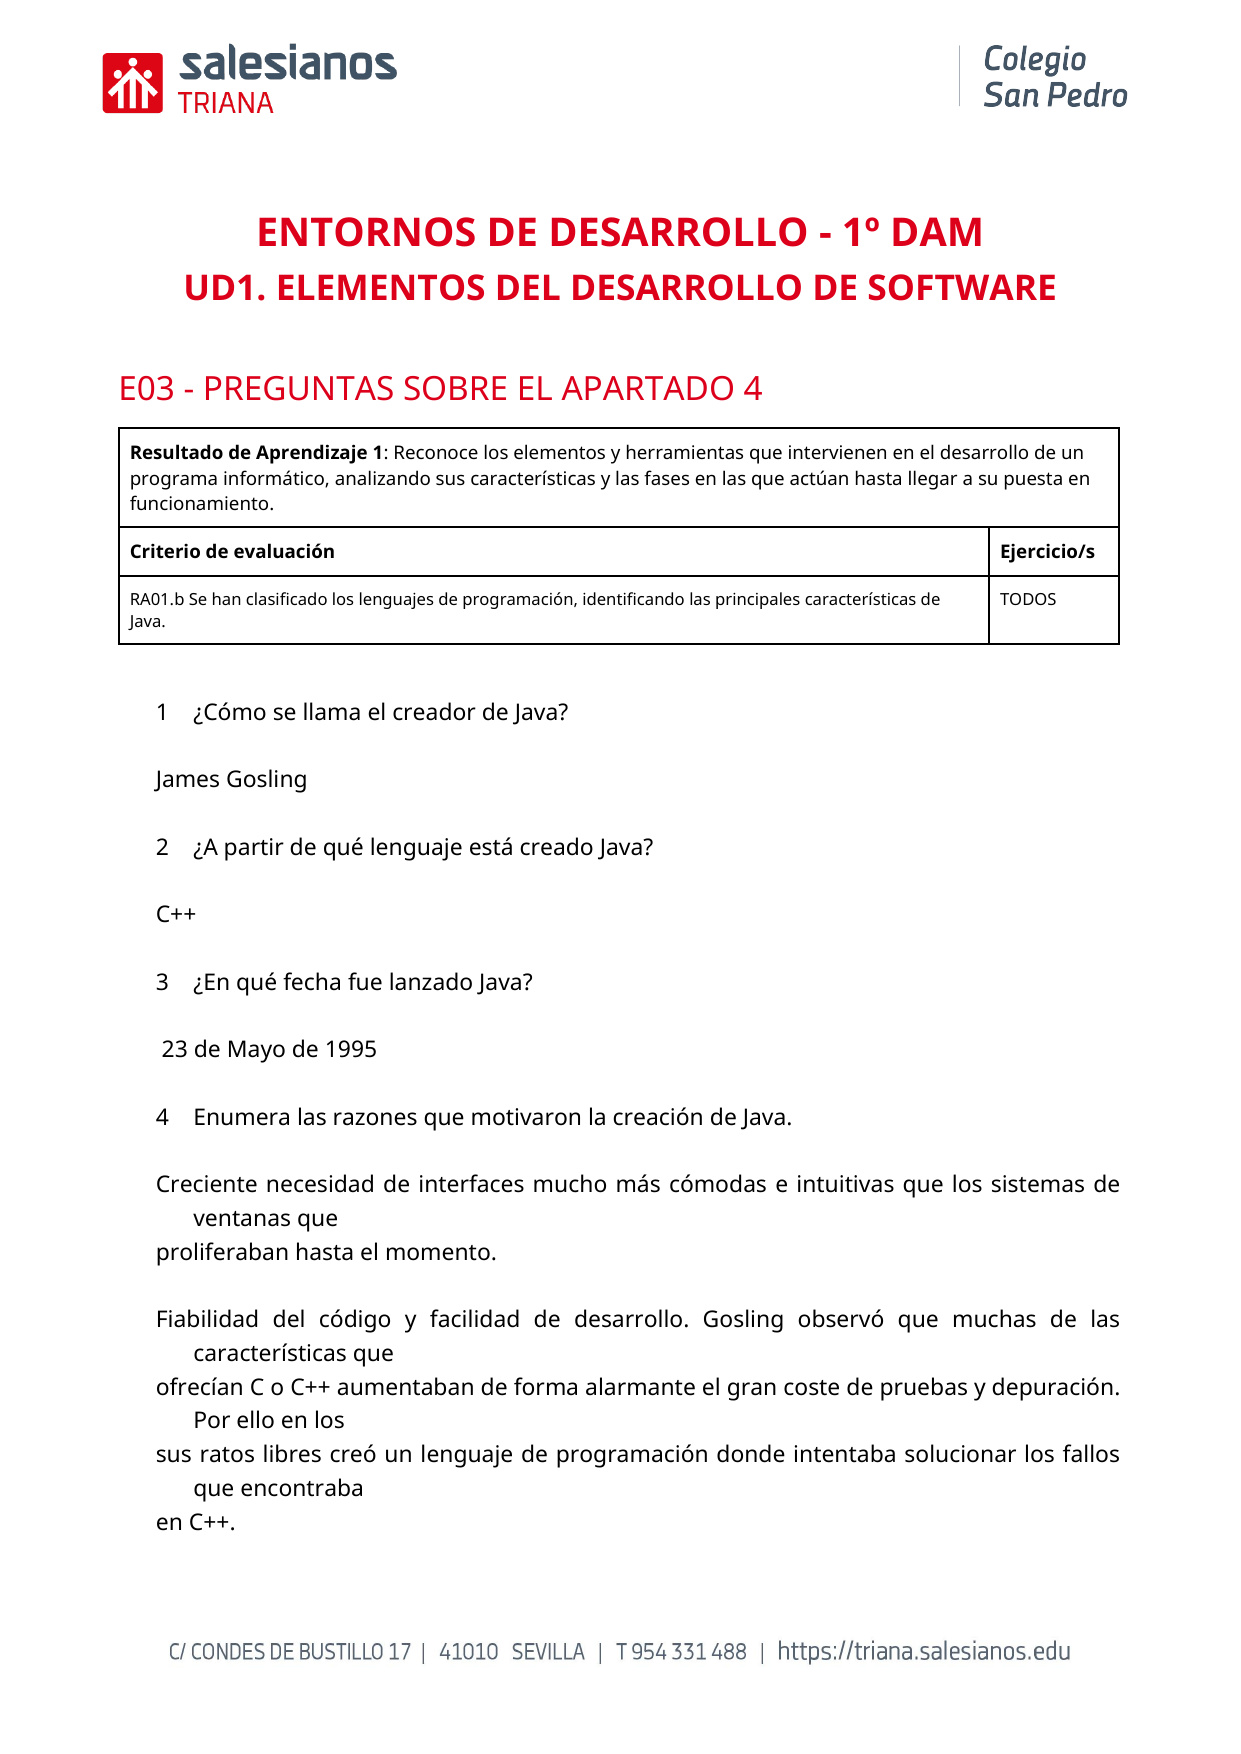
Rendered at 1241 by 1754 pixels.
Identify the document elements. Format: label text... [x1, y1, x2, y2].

table_cell TODOS [990, 577, 1118, 643]
table_cell Criterio de evaluación [120, 528, 988, 575]
table_cell RA01.b Se han clasificado los lenguajes de programación, identificando las principales características de Java. [120, 577, 988, 643]
text James Gosling [156, 763, 1122, 794]
list Enumera las razones que motivaron la creación de Java. [156, 1101, 1122, 1132]
table_header Resultado de Aprendizaje 1: Reconoce los elementos y herramientas que intervienen en el desarrollo de un programa informático, analizando sus características y las fases en las que actúan hasta llegar a su puesta en funcionamiento. [120, 429, 1118, 526]
list ¿A partir de qué lenguaje está creado Java? [156, 831, 1122, 862]
table_cell Ejercicio/s [990, 528, 1118, 575]
text sus ratos libres creó un lenguaje de programación donde intentaba solucionar los fallos que encontraba [156, 1438, 1122, 1503]
subtitle ENTORNOS DE DESARROLLO - 1º DAM [118, 204, 1122, 258]
text Creciente necesidad de interfaces mucho más cómodas e intuitivas que los sistemas de ventanas que [156, 1168, 1122, 1233]
list ¿En qué fecha fue lanzado Java? [156, 966, 1122, 997]
subtitle E03 - PREGUNTAS SOBRE EL APARTADO 4 [118, 364, 1122, 410]
picture [0, 1632, 1241, 1699]
list ¿Cómo se llama el creador de Java? [156, 696, 1122, 727]
text proliferaban hasta el momento. [156, 1236, 1122, 1267]
picture [93, 28, 402, 125]
text 23 de Mayo de 1995 [156, 1033, 1122, 1064]
picture [951, 32, 1136, 122]
subtitle UD1. ELEMENTOS DEL DESARROLLO DE SOFTWARE [118, 262, 1122, 311]
text ofrecían C o C++ aumentaban de forma alarmante el gran coste de pruebas y depuración. Por ello en los [156, 1371, 1122, 1436]
text en C++. [156, 1506, 1122, 1537]
text C++ [156, 898, 1122, 929]
text Fiabilidad del código y facilidad de desarrollo. Gosling observó que muchas de las características que [156, 1303, 1122, 1368]
